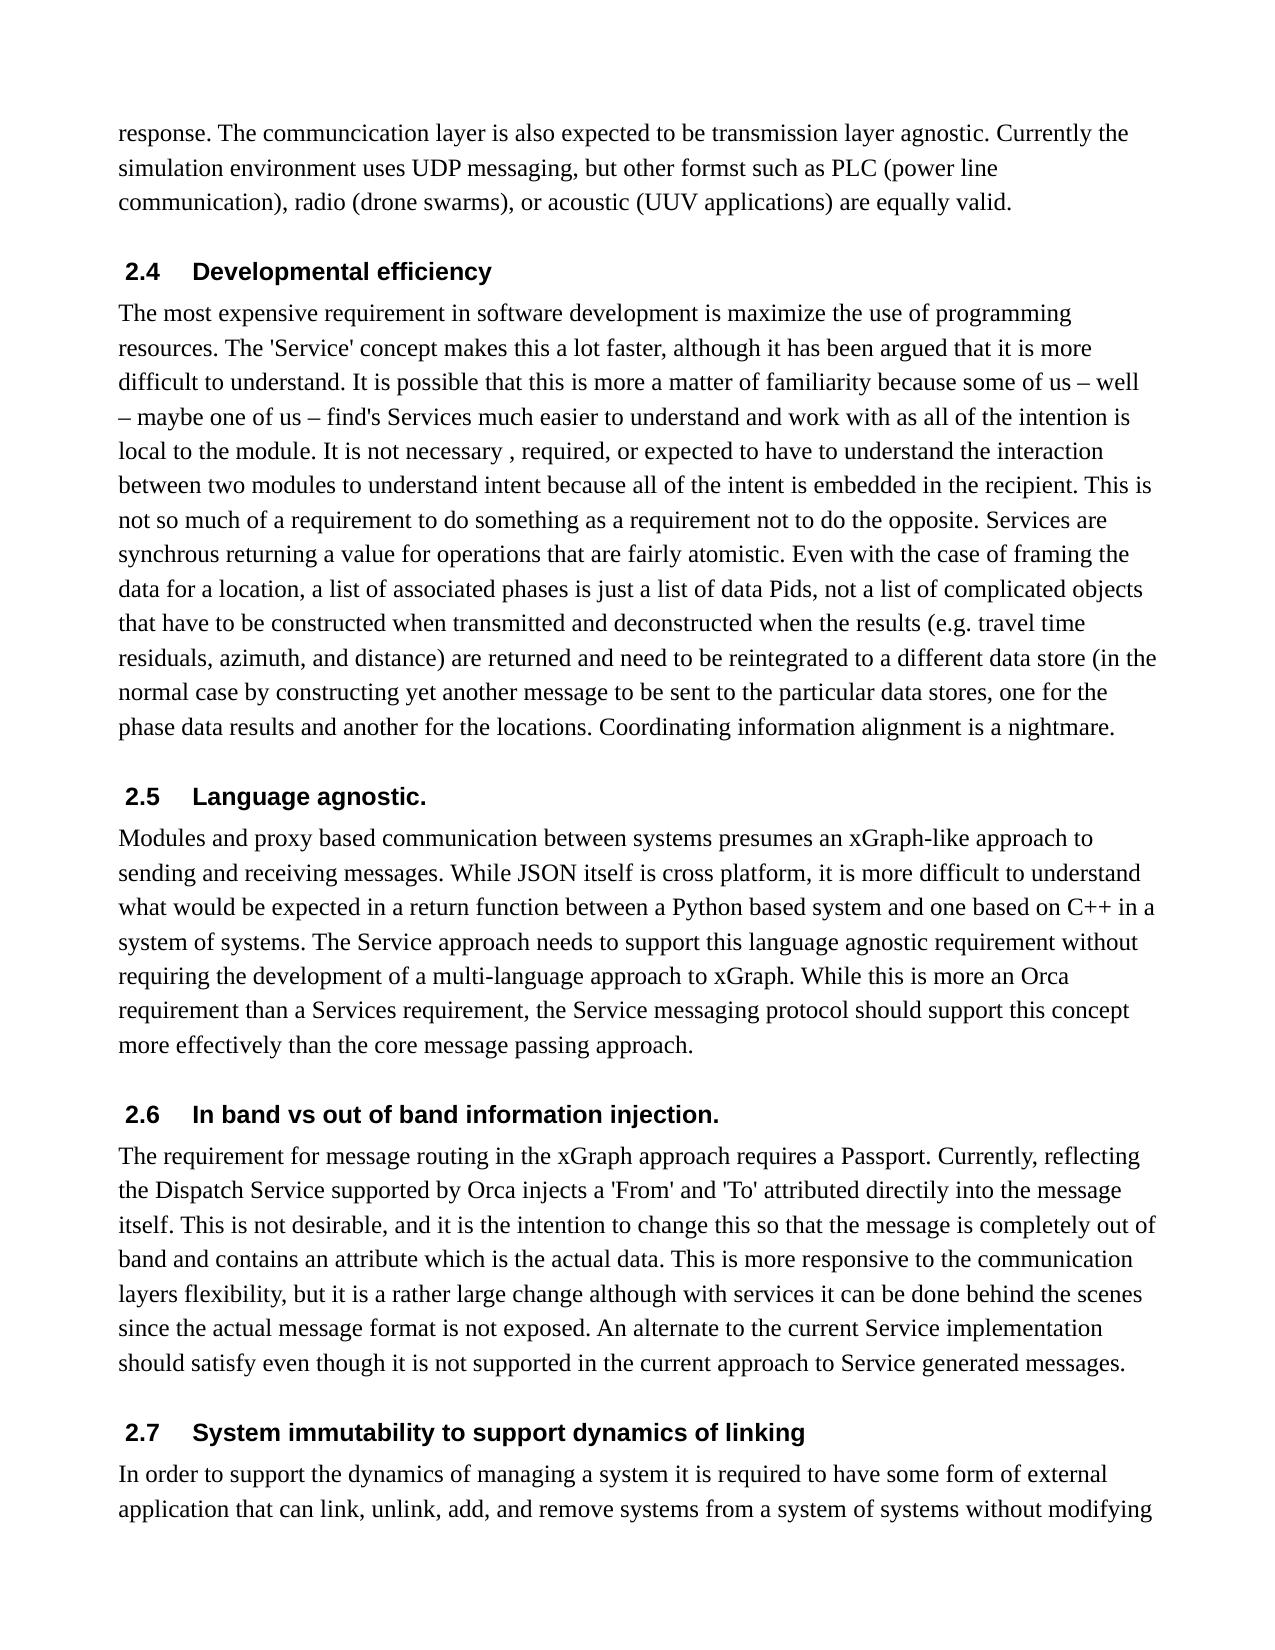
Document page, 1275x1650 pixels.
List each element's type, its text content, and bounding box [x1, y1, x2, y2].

subtitle Language agnostic. [118, 782, 1157, 811]
text The most expensive requirement in software development is maximize the use of programming resources. The 'Service' concept makes this a lot faster, although it has been argued that it is more difficult to understand. It is possible that this is more a matter of familiarity because some of us – well – maybe one of us – find's Services much easier to understand and work with as all of the intention is local to the module. It is not necessary , required, or expected to have to understand the interaction between two modules to understand intent because all of the intent is embedded in the recipient. This is not so much of a requirement to do something as a requirement not to do the opposite. Services are synchrous returning a value for operations that are fairly atomistic. Even with the case of framing the data for a location, a list of associated phases is just a list of data Pids, not a list of complicated objects that have to be constructed when transmitted and deconstructed when the results (e.g. travel time residuals, azimuth, and distance) are returned and need to be reintegrated to a different data store (in the normal case by constructing yet another message to be sent to the particular data stores, one for the phase data results and another for the locations. Coordinating information alignment is a nightmare. [118, 298, 1157, 741]
subtitle Developmental efficiency [118, 257, 1157, 286]
text In order to support the dynamics of managing a system it is required to have some form of external application that can link, unlink, add, and remove systems from a system of systems without modifying [118, 1459, 1157, 1522]
text Modules and proxy based communication between systems presumes an xGraph-like approach to sending and receiving messages. While JSON itself is cross platform, it is more difficult to understand what would be expected in a return function between a Python based system and one based on C++ in a system of systems. The Service approach needs to support this language agnostic requirement without requiring the development of a multi-language approach to xGraph. While this is more an Orca requirement than a Services requirement, the Service messaging protocol should support this concept more effectively than the core message passing approach. [118, 823, 1157, 1059]
text The requirement for message routing in the xGraph approach requires a Passport. Currently, reflecting the Dispatch Service supported by Orca injects a 'From' and 'To' attributed directily into the message itself. This is not desirable, and it is the intention to change this so that the message is completely out of band and contains an attribute which is the actual data. This is more responsive to the communication layers flexibility, but it is a rather large change although with services it can be done behind the scenes since the actual message format is not exposed. An alternate to the current Service implementation should satisfy even though it is not supported in the current approach to Service generated messages. [118, 1141, 1157, 1377]
subtitle System immutability to support dynamics of linking [118, 1418, 1157, 1447]
text response. The communcication layer is also expected to be transmission layer agnostic. Currently the simulation environment uses UDP messaging, but other formst such as PLC (power line communication), radio (drone swarms), or acoustic (UUV applications) are equally valid. [118, 118, 1157, 216]
subtitle In band vs out of band information injection. [118, 1100, 1157, 1129]
